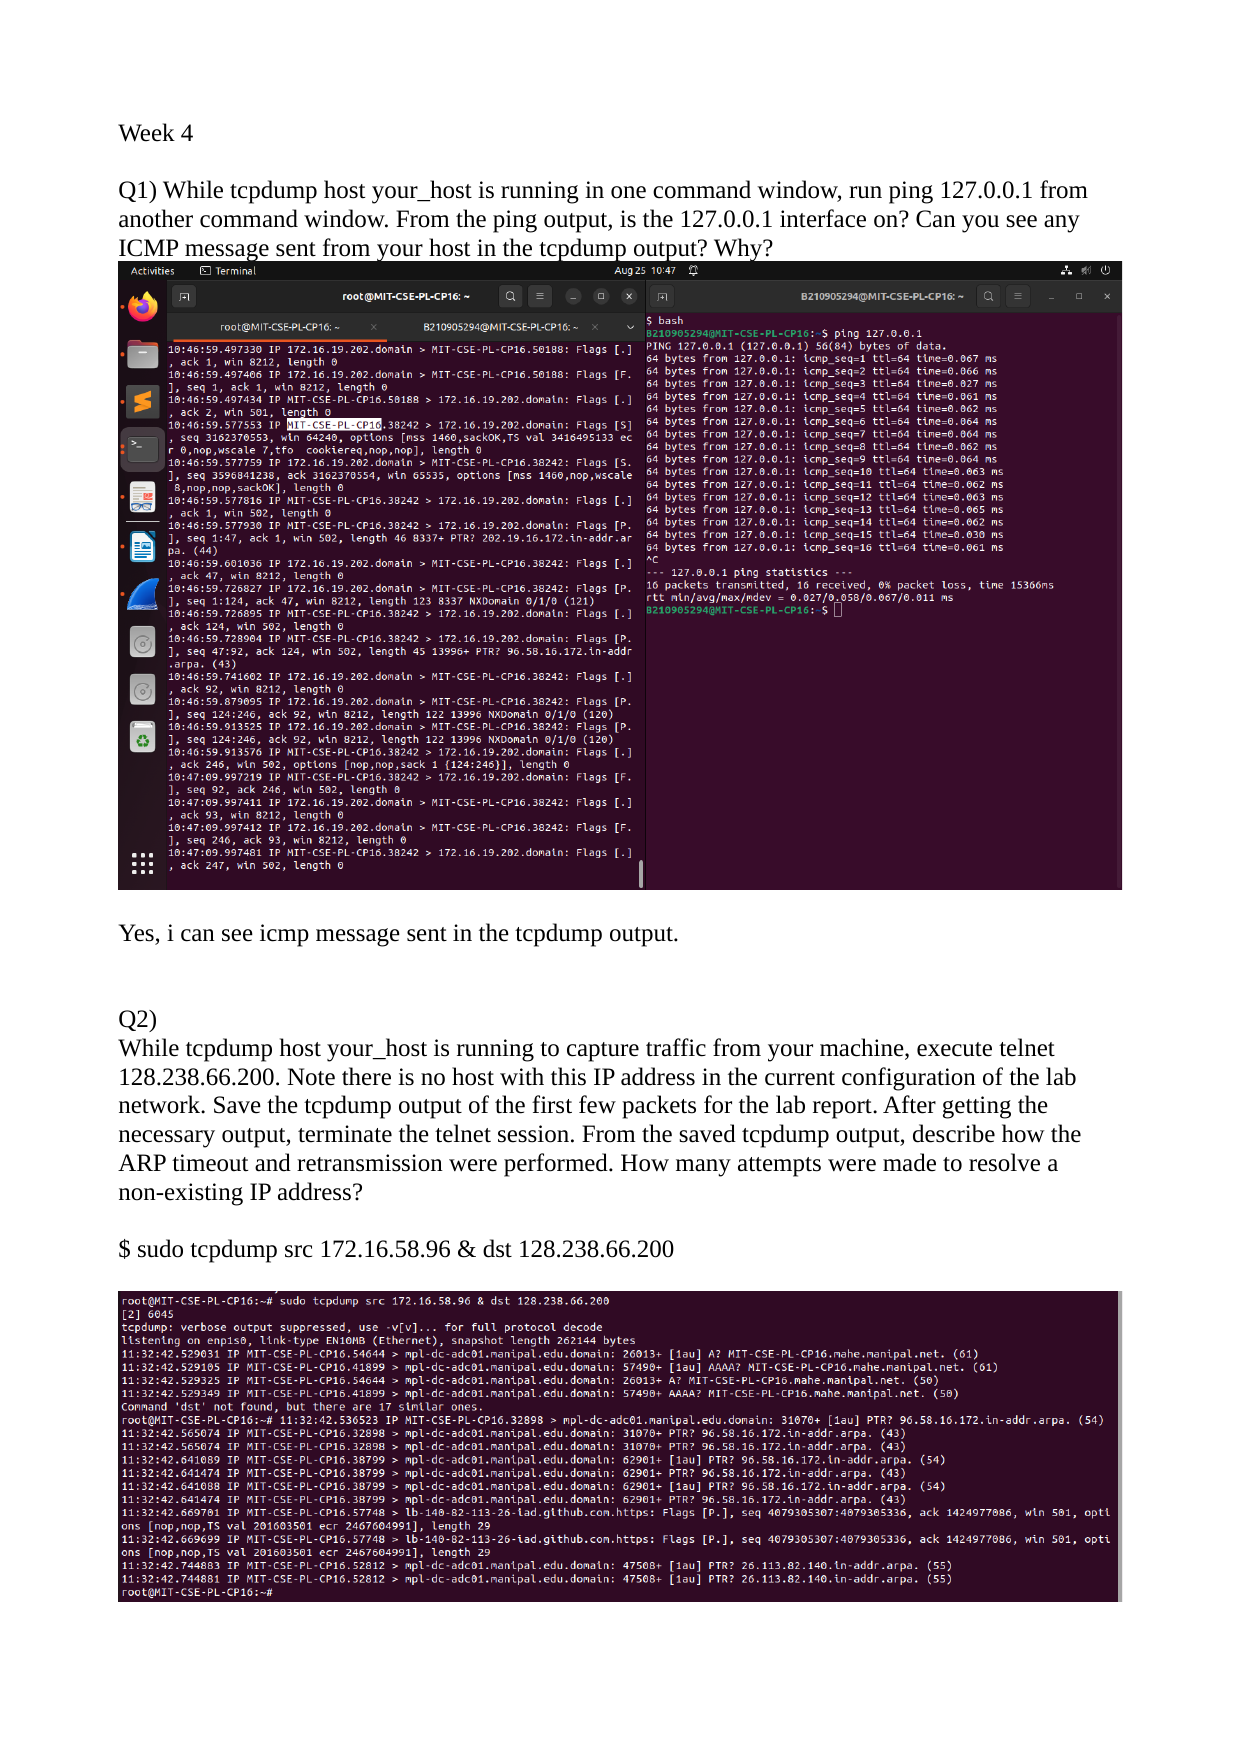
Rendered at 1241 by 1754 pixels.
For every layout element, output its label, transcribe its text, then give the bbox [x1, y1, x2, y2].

text $ sudo tcpdump src 172.16.58.96 & dst 128.238.66.200 [118, 1234, 1122, 1263]
text Week 4 [118, 118, 1122, 147]
text ARP timeout and retransmission were performed. How many attempts were made to resolve a [118, 1148, 1122, 1177]
text non-existing IP address? [118, 1177, 1122, 1206]
text network. Save the tcpdump output of the first few packets for the lab report. After getting the [118, 1091, 1122, 1119]
text Q1) While tcpdump host your_host is running in one command window, run ping 127.0.0.1 from [118, 176, 1122, 204]
text necessary output, terminate the telnet session. From the saved tcpdump output, describe how the [118, 1119, 1122, 1148]
text Yes, i can see icmp message sent in the tcpdump output. [118, 918, 1122, 947]
text 128.238.66.200. Note there is no host with this IP address in the current configuration of the lab [118, 1062, 1122, 1091]
text ICMP message sent from your host in the tcpdump output? Why? [118, 233, 1122, 261]
picture [118, 1291, 1123, 1602]
text While tcpdump host your_host is running to capture traffic from your machine, execute telnet [118, 1033, 1122, 1062]
text Q2) [118, 1004, 1122, 1033]
picture [118, 261, 1123, 890]
text another command window. From the ping output, is the 127.0.0.1 interface on? Can you see any [118, 204, 1122, 233]
